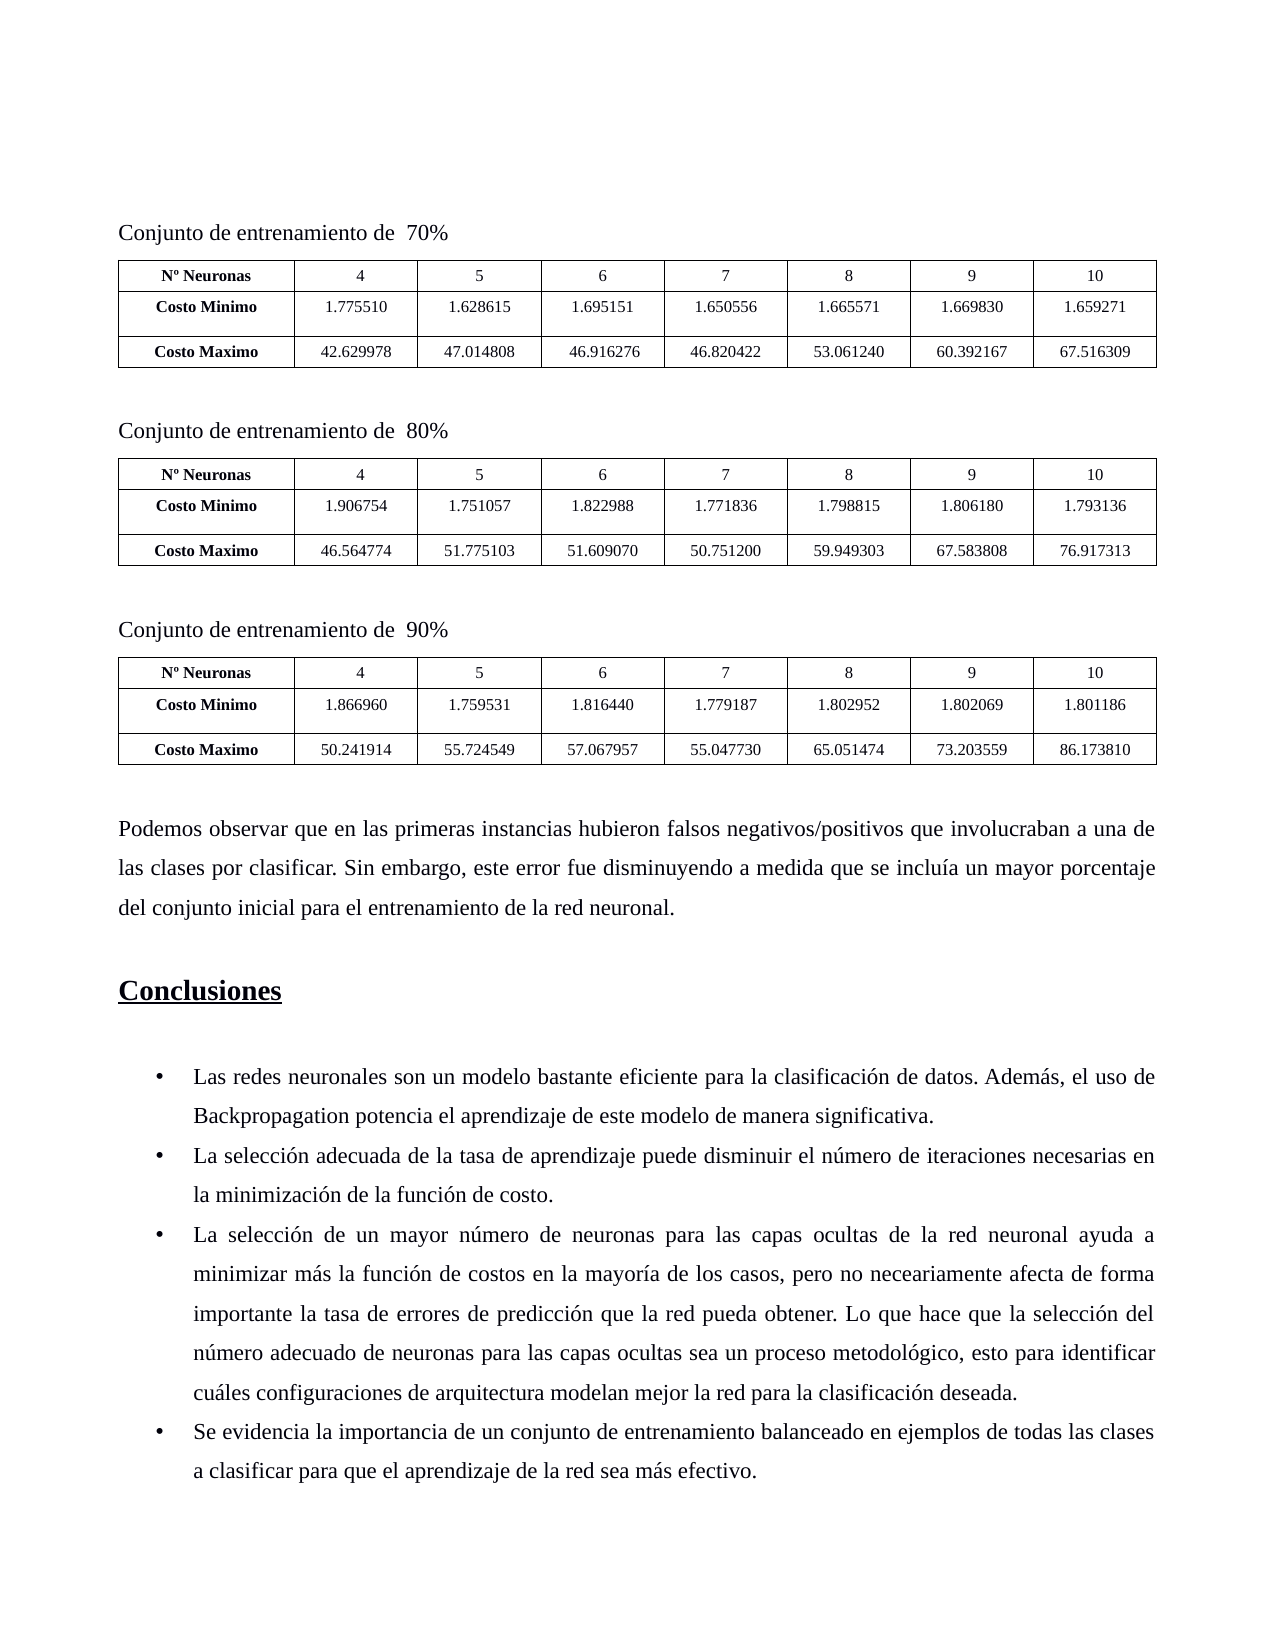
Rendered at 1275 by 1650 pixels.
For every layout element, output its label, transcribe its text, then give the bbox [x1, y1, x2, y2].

table_header 6 [542, 459, 664, 489]
table_cell 1.806180 [911, 490, 1033, 534]
table_cell 1.801186 [1034, 689, 1156, 733]
table_cell 67.516309 [1034, 337, 1156, 367]
table_header 7 [665, 261, 787, 291]
table_cell 50.241914 [295, 734, 417, 764]
list Las redes neuronales son un modelo bastante eficiente para la clasificación de datos. Además, el uso de Backpropagation potencia el aprendizaje de este modelo de manera significativa. [156, 1063, 1157, 1128]
table_cell 1.650556 [665, 292, 787, 336]
table_cell Costo Minimo [119, 490, 294, 534]
table_header 7 [665, 459, 787, 489]
table_cell 51.775103 [418, 535, 541, 565]
table_cell 1.669830 [911, 292, 1033, 336]
table_cell 1.695151 [542, 292, 664, 336]
table_cell 1.793136 [1034, 490, 1156, 534]
table_cell Costo Maximo [119, 734, 294, 764]
table_cell 73.203559 [911, 734, 1033, 764]
table_header 4 [295, 658, 417, 688]
table_cell 1.779187 [665, 689, 787, 733]
table_header 9 [911, 658, 1033, 688]
table_cell 76.917313 [1034, 535, 1156, 565]
table_header 9 [911, 261, 1033, 291]
table_header 5 [418, 261, 541, 291]
text Conjunto de entrenamiento de 90% [118, 616, 1157, 643]
table_header 6 [542, 261, 664, 291]
text Podemos observar que en las primeras instancias hubieron falsos negativos/positivos que involucraban a una de las clases por clasificar. Sin embargo, este error fue disminuyendo a medida que se incluía un mayor porcentaje del conjunto inicial para el entrenamiento de la red neuronal. [118, 815, 1157, 920]
table_cell 57.067957 [542, 734, 664, 764]
table_cell 1.628615 [418, 292, 541, 336]
table_header 10 [1034, 459, 1156, 489]
table_cell Costo Minimo [119, 689, 294, 733]
table_cell 65.051474 [788, 734, 910, 764]
table_cell 1.866960 [295, 689, 417, 733]
list La selección adecuada de la tasa de aprendizaje puede disminuir el número de iteraciones necesarias en la minimización de la función de costo. [156, 1142, 1157, 1207]
text Conjunto de entrenamiento de 70% [118, 219, 1157, 245]
table_header 5 [418, 459, 541, 489]
table_cell 1.802069 [911, 689, 1033, 733]
table_cell 1.816440 [542, 689, 664, 733]
table_cell 42.629978 [295, 337, 417, 367]
table_cell 55.724549 [418, 734, 541, 764]
table_cell 47.014808 [418, 337, 541, 367]
table_header Nº Neuronas [119, 658, 294, 688]
table_header 7 [665, 658, 787, 688]
table_header 10 [1034, 658, 1156, 688]
table_cell 1.751057 [418, 490, 541, 534]
table_cell 51.609070 [542, 535, 664, 565]
table_cell 1.665571 [788, 292, 910, 336]
table_cell 59.949303 [788, 535, 910, 565]
table_cell 46.916276 [542, 337, 664, 367]
table_cell 46.564774 [295, 535, 417, 565]
table_header 4 [295, 459, 417, 489]
table_cell 46.820422 [665, 337, 787, 367]
table_cell 1.659271 [1034, 292, 1156, 336]
table_cell 53.061240 [788, 337, 910, 367]
table_header 6 [542, 658, 664, 688]
table_cell 1.775510 [295, 292, 417, 336]
table_header 10 [1034, 261, 1156, 291]
table_header 9 [911, 459, 1033, 489]
table_cell 55.047730 [665, 734, 787, 764]
table_cell 1.822988 [542, 490, 664, 534]
list Se evidencia la importancia de un conjunto de entrenamiento balanceado en ejemplos de todas las clases a clasificar para que el aprendizaje de la red sea más efectivo. [156, 1418, 1157, 1484]
list La selección de un mayor número de neuronas para las capas ocultas de la red neuronal ayuda a minimizar más la función de costos en la mayoría de los casos, pero no neceariamente afecta de forma importante la tasa de errores de predicción que la red pueda obtener. Lo que hace que la selección del número adecuado de neuronas para las capas ocultas sea un proceso metodológico, esto para identificar cuáles configuraciones de arquitectura modelan mejor la red para la clasificación deseada. [156, 1221, 1157, 1405]
table_header 8 [788, 459, 910, 489]
table_header 5 [418, 658, 541, 688]
text Conclusiones [118, 973, 1157, 1006]
text Conjunto de entrenamiento de 80% [118, 417, 1157, 444]
table_cell 1.906754 [295, 490, 417, 534]
table_cell 1.798815 [788, 490, 910, 534]
table_cell 1.802952 [788, 689, 910, 733]
table_header Nº Neuronas [119, 459, 294, 489]
table_header 8 [788, 658, 910, 688]
table_cell Costo Maximo [119, 337, 294, 367]
table_cell 1.759531 [418, 689, 541, 733]
table_cell Costo Minimo [119, 292, 294, 336]
table_cell 60.392167 [911, 337, 1033, 367]
table_cell 1.771836 [665, 490, 787, 534]
table_cell 67.583808 [911, 535, 1033, 565]
table_cell 86.173810 [1034, 734, 1156, 764]
table_header 8 [788, 261, 910, 291]
table_cell 50.751200 [665, 535, 787, 565]
table_header Nº Neuronas [119, 261, 294, 291]
table_cell Costo Maximo [119, 535, 294, 565]
table_header 4 [295, 261, 417, 291]
